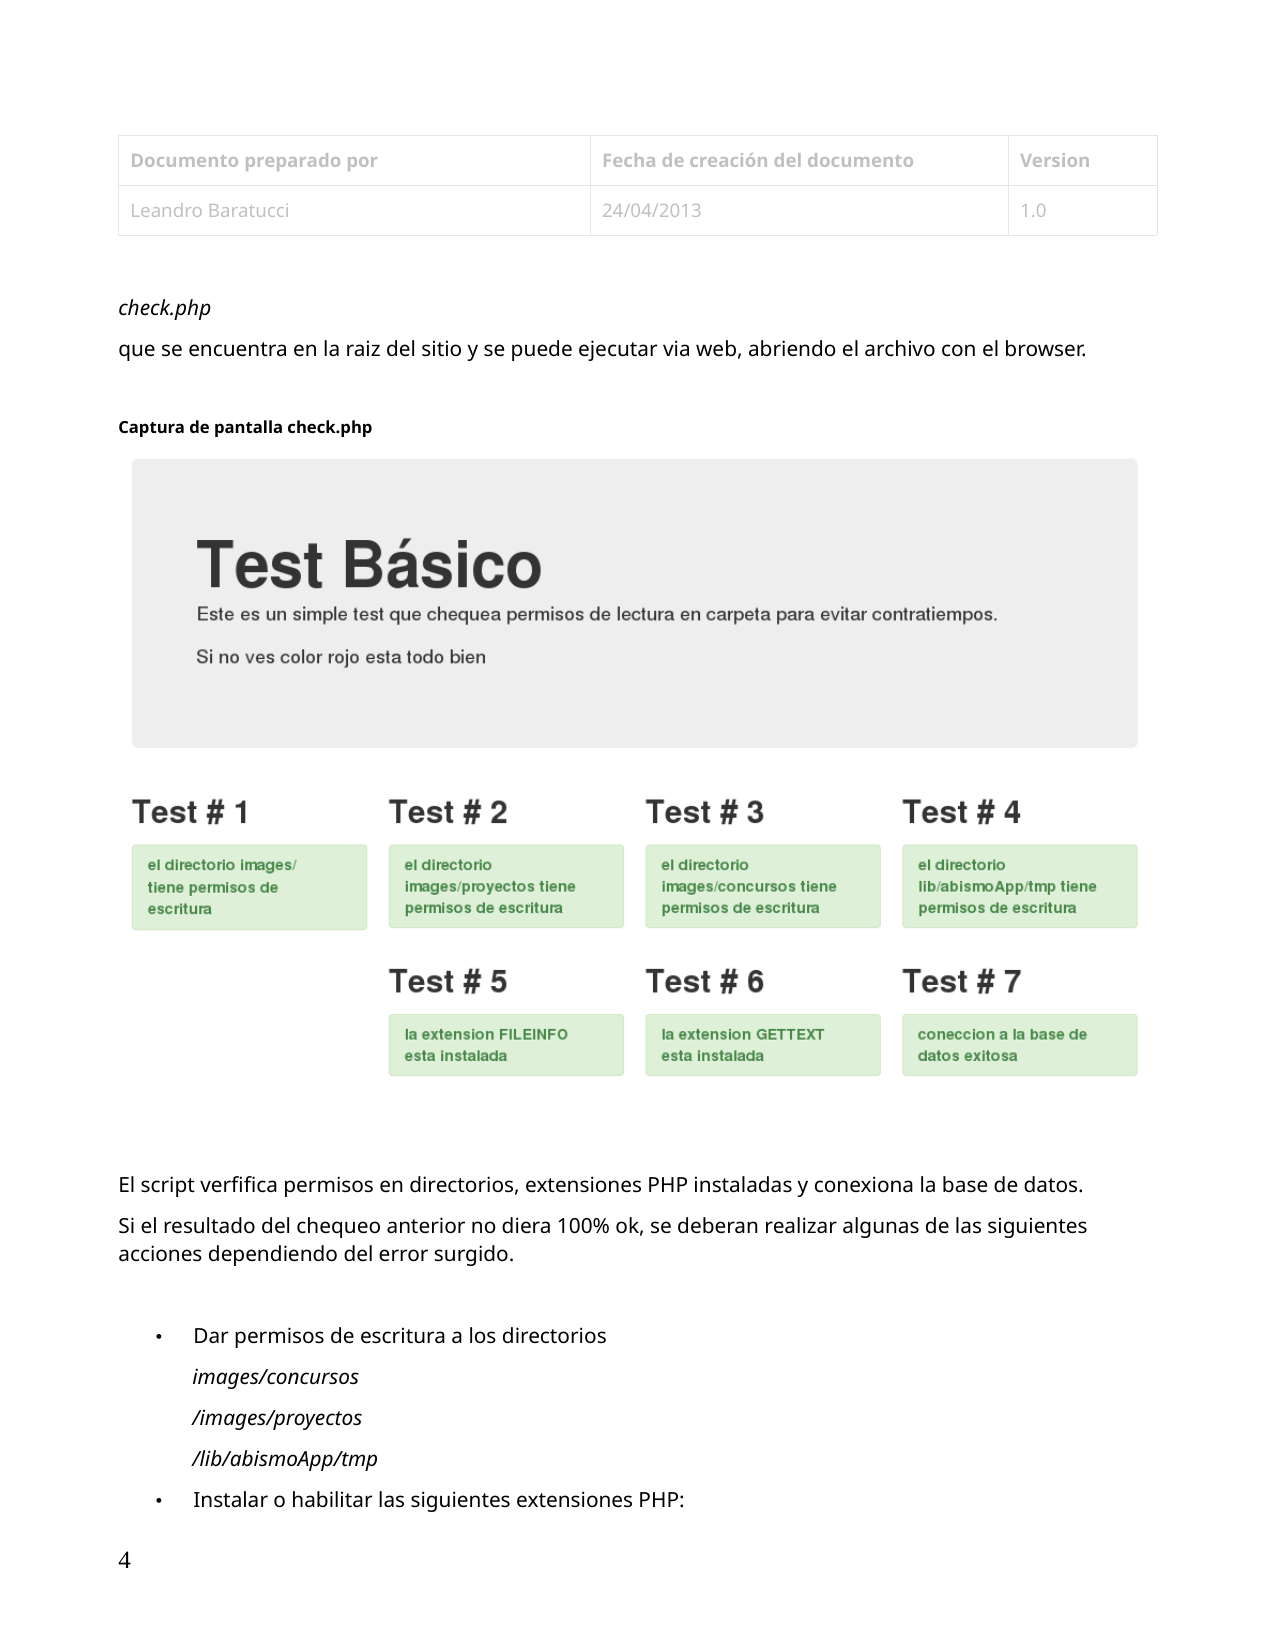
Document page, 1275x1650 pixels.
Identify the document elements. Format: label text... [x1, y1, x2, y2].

picture [118, 450, 1157, 1089]
text que se encuentra en la raiz del sitio y se puede ejecutar via web, abriendo el archivo con el browser. [118, 334, 1157, 362]
text El script verfifica permisos en directorios, extensiones PHP instaladas y conexiona la base de datos. [118, 1170, 1157, 1199]
text Si el resultado del chequeo anterior no diera 100% ok, se deberan realizar algunas de las siguientes acciones dependiendo del error surgido. [118, 1211, 1157, 1268]
list Instalar o habilitar las siguientes extensiones PHP: [156, 1485, 1157, 1514]
text /images/proyectos [118, 1403, 1157, 1432]
text check.php [118, 293, 1157, 321]
text images/concursos [118, 1362, 1157, 1391]
text Captura de pantalla check.php [118, 416, 1157, 438]
list Dar permisos de escritura a los directorios [156, 1321, 1157, 1350]
text /lib/abismoApp/tmp [118, 1444, 1157, 1473]
